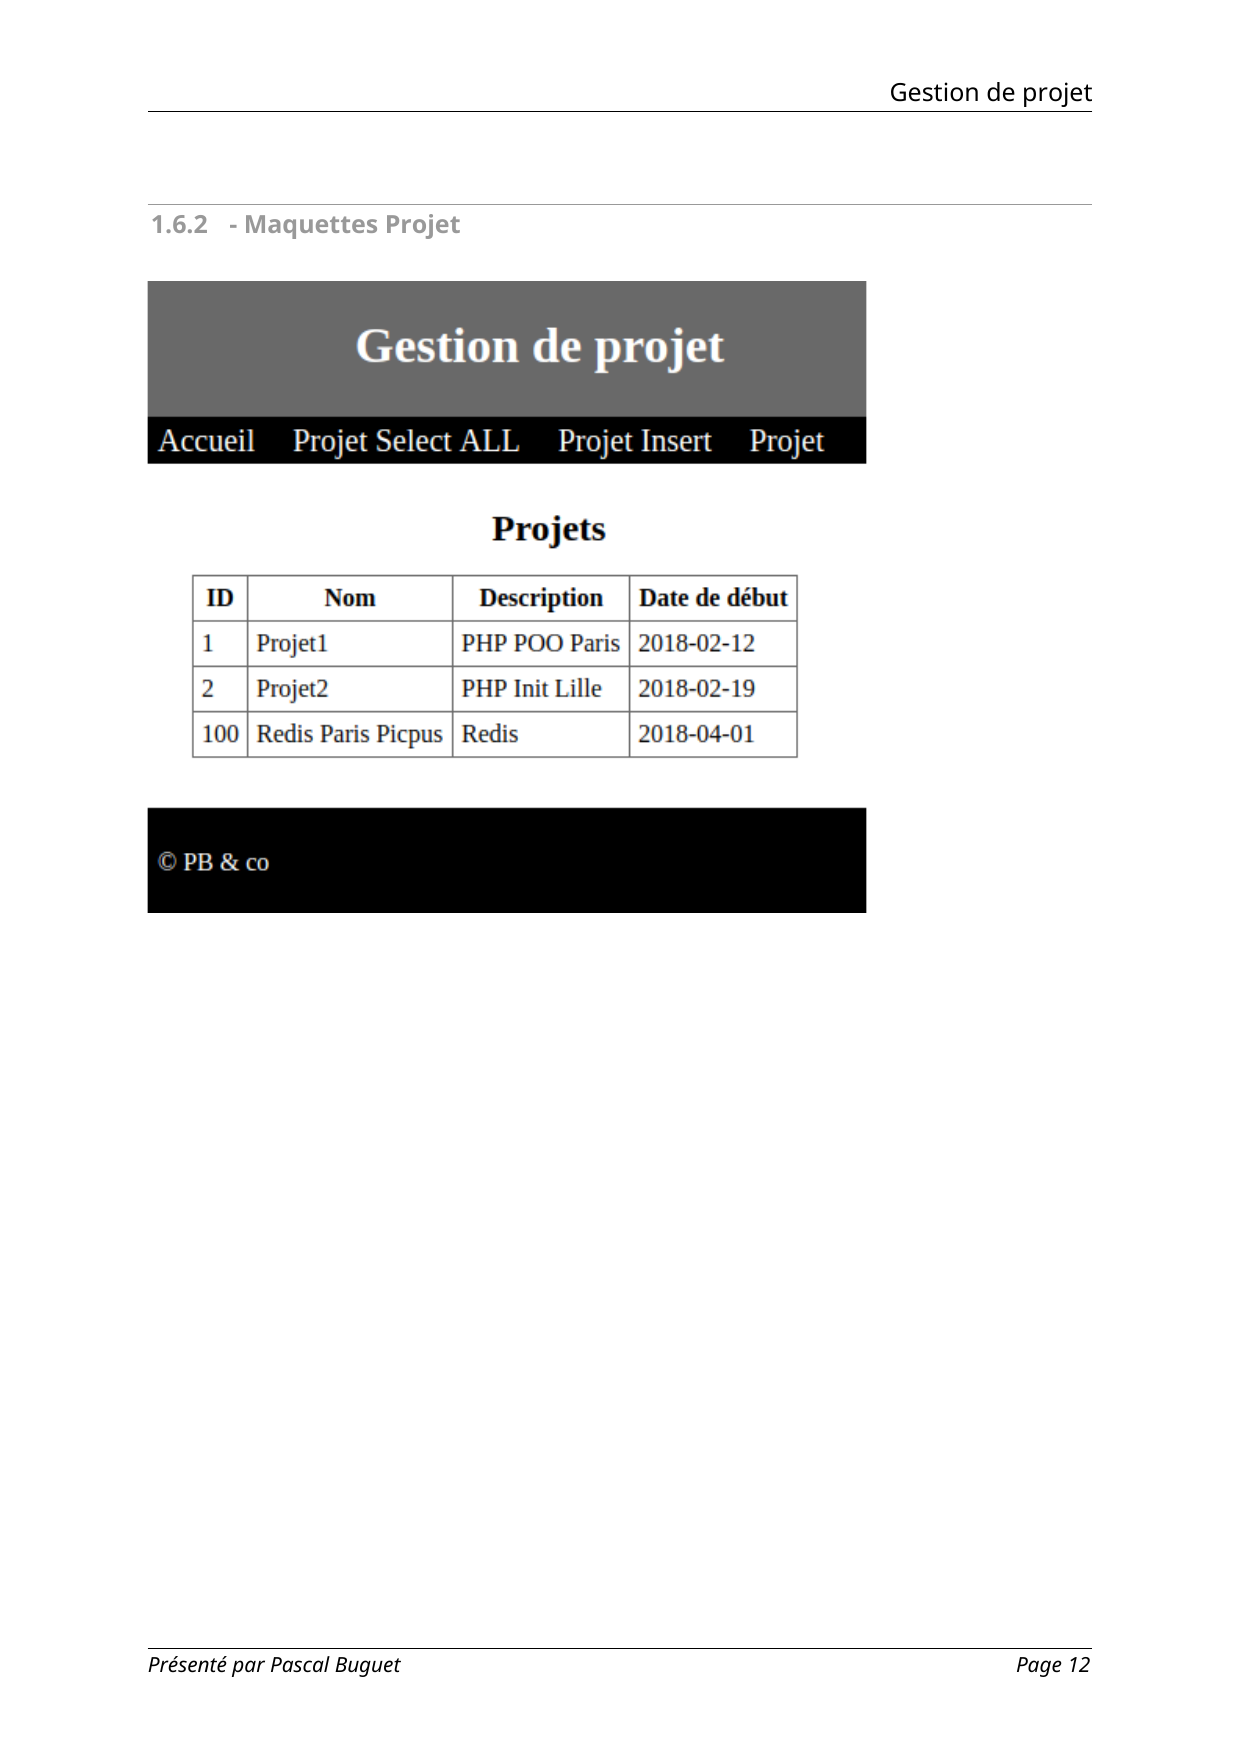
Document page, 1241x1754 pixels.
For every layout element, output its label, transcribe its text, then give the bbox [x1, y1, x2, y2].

picture [147, 281, 867, 913]
subtitle - Maquettes Projet [148, 205, 1092, 244]
